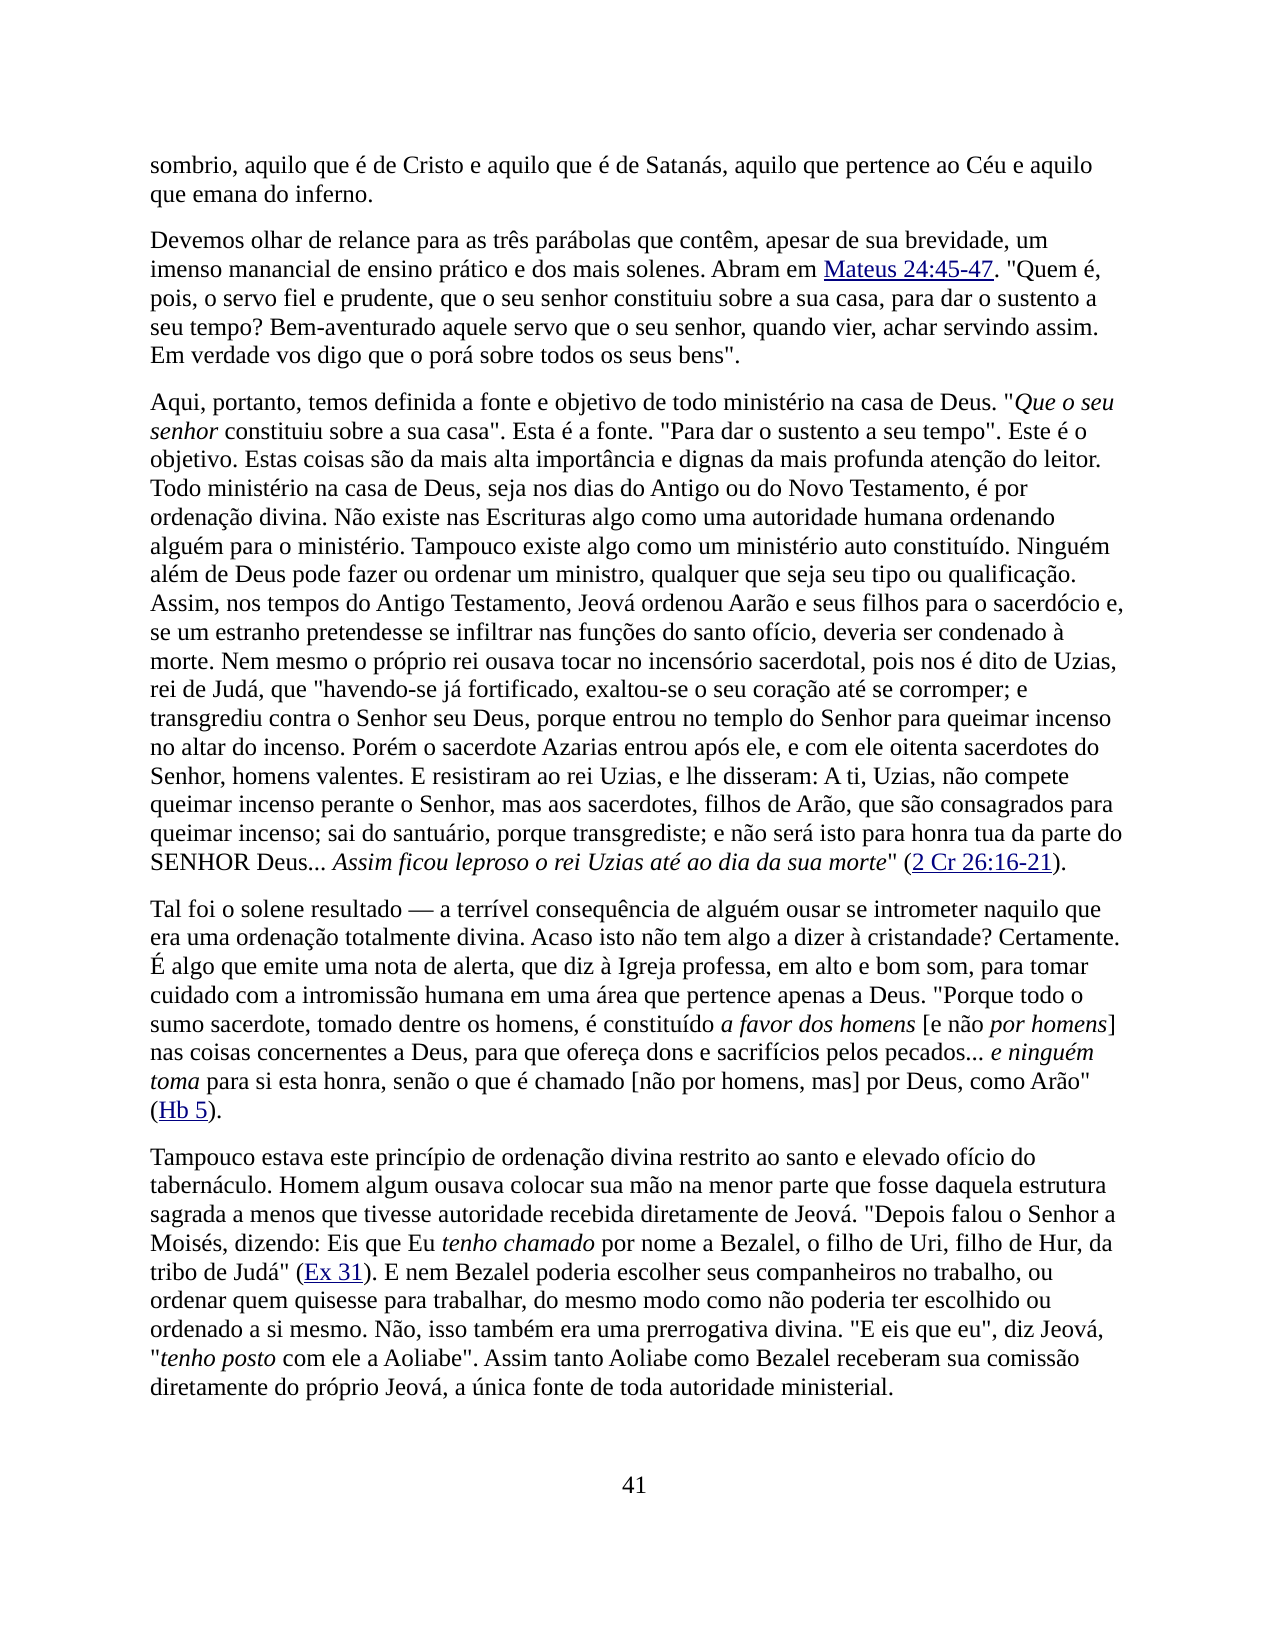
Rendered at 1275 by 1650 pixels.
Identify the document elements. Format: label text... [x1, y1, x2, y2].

text Devemos olhar de relance para as três parábolas que contêm, apesar de sua brevidade, um imenso manancial de ensino prático e dos mais solenes. Abram em Mateus 24:45-47. "Quem é, pois, o servo fiel e prudente, que o seu senhor constituiu sobre a sua casa, para dar o sustento a seu tempo? Bem-aventurado aquele servo que o seu senhor, quando vier, achar servindo assim. Em verdade vos digo que o porá sobre todos os seus bens". [150, 225, 1125, 369]
text Tal foi o solene resultado — a terrível consequência de alguém ousar se intrometer naquilo que era uma ordenação totalmente divina. Acaso isto não tem algo a dizer à cristandade? Certamente. É algo que emite uma nota de alerta, que diz à Igreja professa, em alto e bom som, para tomar cuidado com a intromissão humana em uma área que pertence apenas a Deus. "Porque todo o sumo sacerdote, tomado dentre os homens, é constituído a favor dos homens [e não por homens] nas coisas concernentes a Deus, para que ofereça dons e sacrifícios pelos pecados... e ninguém toma para si esta honra, senão o que é chamado [não por homens, mas] por Deus, como Arão" (Hb 5). [150, 894, 1125, 1124]
text Aqui, portanto, temos definida a fonte e objetivo de todo ministério na casa de Deus. "Que o seu senhor constituiu sobre a sua casa". Esta é a fonte. "Para dar o sustento a seu tempo". Este é o objetivo. Estas coisas são da mais alta importância e dignas da mais profunda atenção do leitor. Todo ministério na casa de Deus, seja nos dias do Antigo ou do Novo Testamento, é por ordenação divina. Não existe nas Escrituras algo como uma autoridade humana ordenando alguém para o ministério. Tampouco existe algo como um ministério auto constituído. Ninguém além de Deus pode fazer ou ordenar um ministro, qualquer que seja seu tipo ou qualificação. Assim, nos tempos do Antigo Testamento, Jeová ordenou Aarão e seus filhos para o sacerdócio e, se um estranho pretendesse se infiltrar nas funções do santo ofício, deveria ser condenado à morte. Nem mesmo o próprio rei ousava tocar no incensório sacerdotal, pois nos é dito de Uzias, rei de Judá, que "havendo-se já fortificado, exaltou-se o seu coração até se corromper; e transgrediu contra o Senhor seu Deus, porque entrou no templo do Senhor para queimar incenso no altar do incenso. Porém o sacerdote Azarias entrou após ele, e com ele oitenta sacerdotes do Senhor, homens valentes. E resistiram ao rei Uzias, e lhe disseram: A ti, Uzias, não compete queimar incenso perante o Senhor, mas aos sacerdotes, filhos de Arão, que são consagrados para queimar incenso; sai do santuário, porque transgrediste; e não será isto para honra tua da parte do SENHOR Deus... Assim ficou leproso o rei Uzias até ao dia da sua morte" (2 Cr 26:16-21). [150, 387, 1125, 876]
text Tampouco estava este princípio de ordenação divina restrito ao santo e elevado ofício do tabernáculo. Homem algum ousava colocar sua mão na menor parte que fosse daquela estrutura sagrada a menos que tivesse autoridade recebida diretamente de Jeová. "Depois falou o Senhor a Moisés, dizendo: Eis que Eu tenho chamado por nome a Bezalel, o filho de Uri, filho de Hur, da tribo de Judá" (Ex 31). E nem Bezalel poderia escolher seus companheiros no trabalho, ou ordenar quem quisesse para trabalhar, do mesmo modo como não poderia ter escolhido ou ordenado a si mesmo. Não, isso também era uma prerrogativa divina. "E eis que eu", diz Jeová, "tenho posto com ele a Aoliabe". Assim tanto Aoliabe como Bezalel receberam sua comissão diretamente do próprio Jeová, a única fonte de toda autoridade ministerial. [150, 1142, 1125, 1400]
text sombrio, aquilo que é de Cristo e aquilo que é de Satanás, aquilo que pertence ao Céu e aquilo que emana do inferno. [150, 150, 1125, 207]
